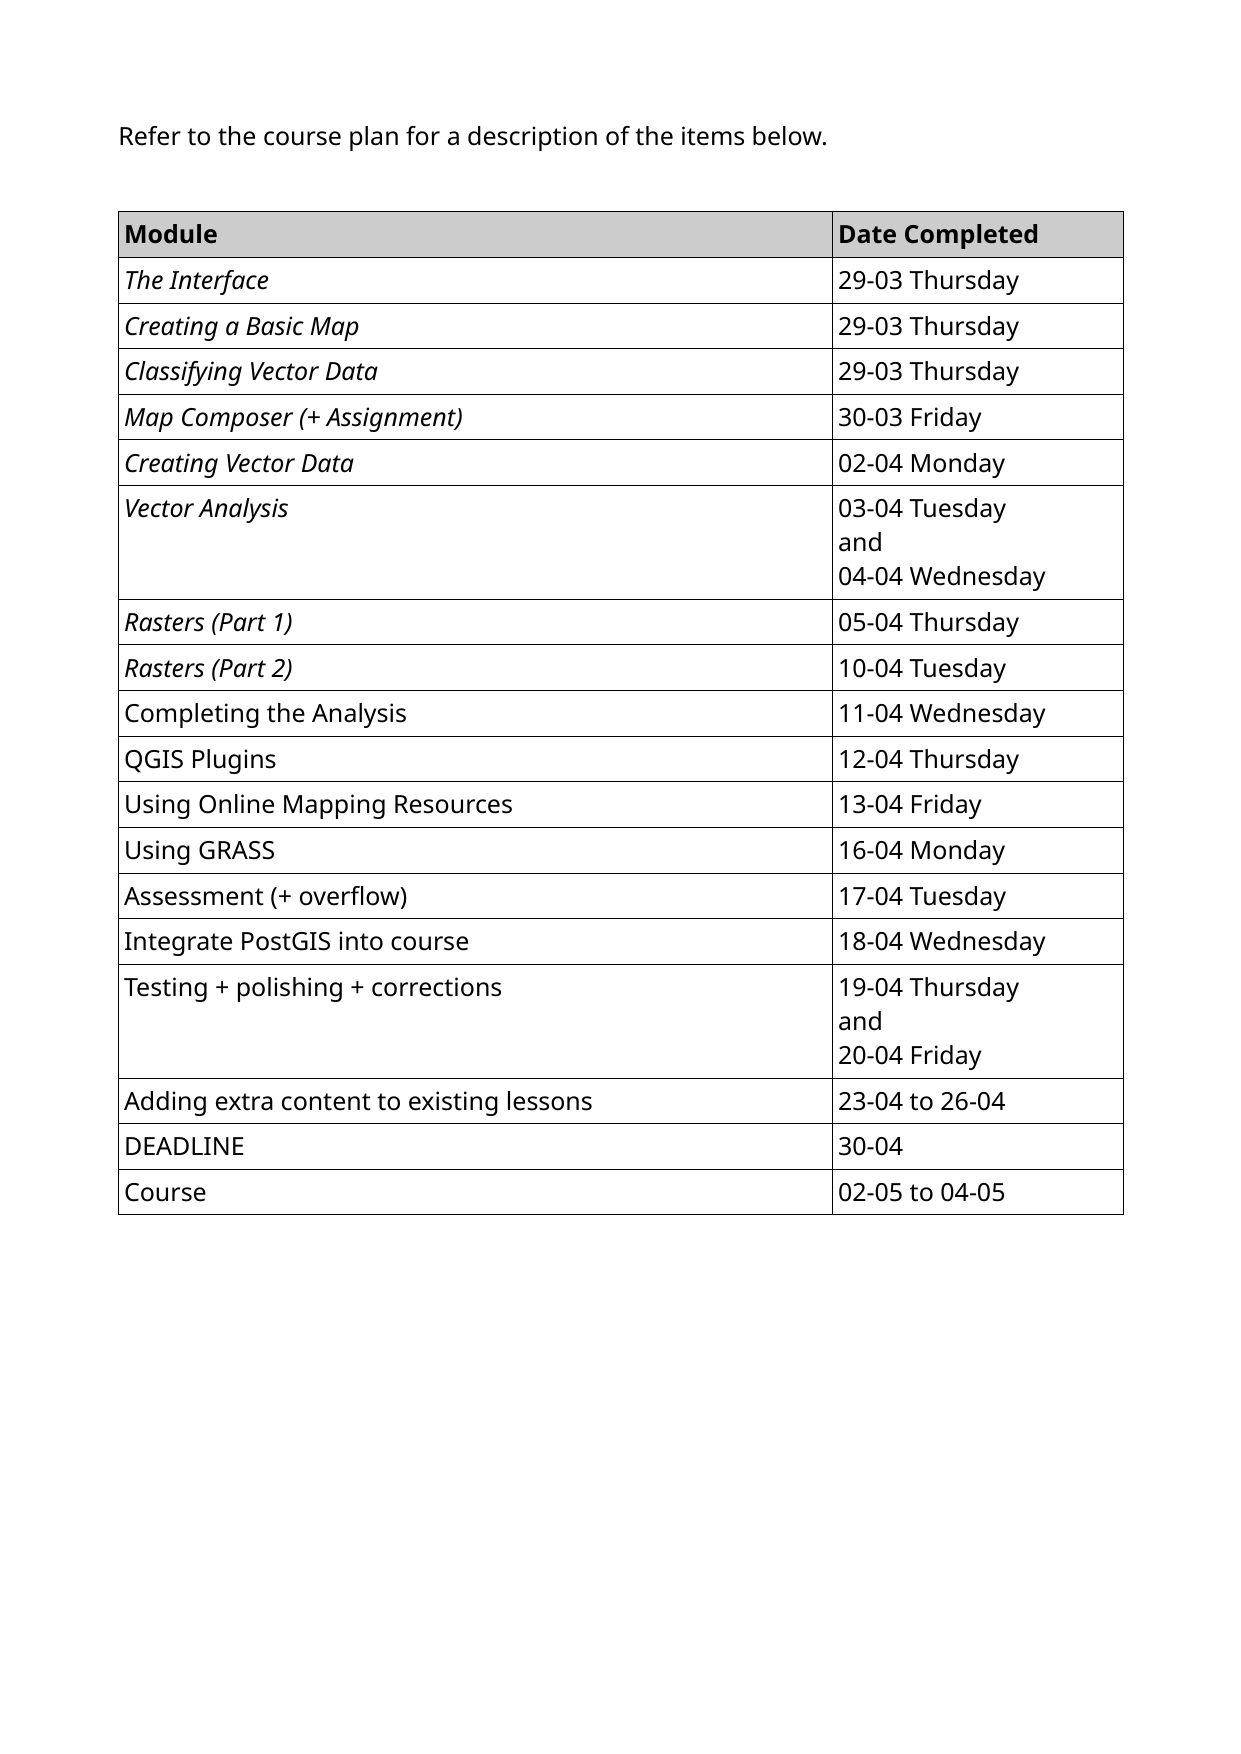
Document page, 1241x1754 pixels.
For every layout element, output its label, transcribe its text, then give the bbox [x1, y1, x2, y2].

table_cell 02-05 to 04-05 [833, 1170, 1123, 1214]
table_cell 12-04 Thursday [833, 737, 1123, 781]
text Refer to the course plan for a description of the items below. [118, 118, 1122, 152]
table_cell 18-04 Wednesday [833, 919, 1123, 964]
table_cell 30-04 [833, 1124, 1123, 1169]
table_cell Creating a Basic Map [119, 304, 832, 348]
table_cell 29-03 Thursday [833, 349, 1123, 394]
table_cell DEADLINE [119, 1124, 832, 1169]
table_cell QGIS Plugins [119, 737, 832, 781]
table_cell 03-04 Tuesday and 04-04 Wednesday [833, 486, 1123, 599]
table_cell Using GRASS [119, 828, 832, 872]
table_header Date Completed [833, 212, 1123, 257]
table_cell Integrate PostGIS into course [119, 919, 832, 964]
table_cell Using Online Mapping Resources [119, 782, 832, 827]
table_cell Testing + polishing + corrections [119, 965, 832, 1077]
table_cell 29-03 Thursday [833, 258, 1123, 302]
table_cell Completing the Analysis [119, 691, 832, 736]
table_cell 30-03 Friday [833, 395, 1123, 439]
table_cell Rasters (Part 1) [119, 600, 832, 644]
table_cell 11-04 Wednesday [833, 691, 1123, 736]
table_cell Vector Analysis [119, 486, 832, 599]
table_cell Classifying Vector Data [119, 349, 832, 394]
table_cell The Interface [119, 258, 832, 302]
table_cell Creating Vector Data [119, 440, 832, 485]
table_cell Assessment (+ overflow) [119, 874, 832, 918]
table_cell Rasters (Part 2) [119, 645, 832, 690]
table_cell Map Composer (+ Assignment) [119, 395, 832, 439]
table_cell 10-04 Tuesday [833, 645, 1123, 690]
table_cell 29-03 Thursday [833, 304, 1123, 348]
table_cell 02-04 Monday [833, 440, 1123, 485]
table_header Module [119, 212, 832, 257]
table_cell 13-04 Friday [833, 782, 1123, 827]
table_cell Adding extra content to existing lessons [119, 1079, 832, 1123]
table_cell 23-04 to 26-04 [833, 1079, 1123, 1123]
table_cell 05-04 Thursday [833, 600, 1123, 644]
table_cell 19-04 Thursday and 20-04 Friday [833, 965, 1123, 1077]
table_cell 17-04 Tuesday [833, 874, 1123, 918]
table_cell Course [119, 1170, 832, 1214]
table_cell 16-04 Monday [833, 828, 1123, 872]
